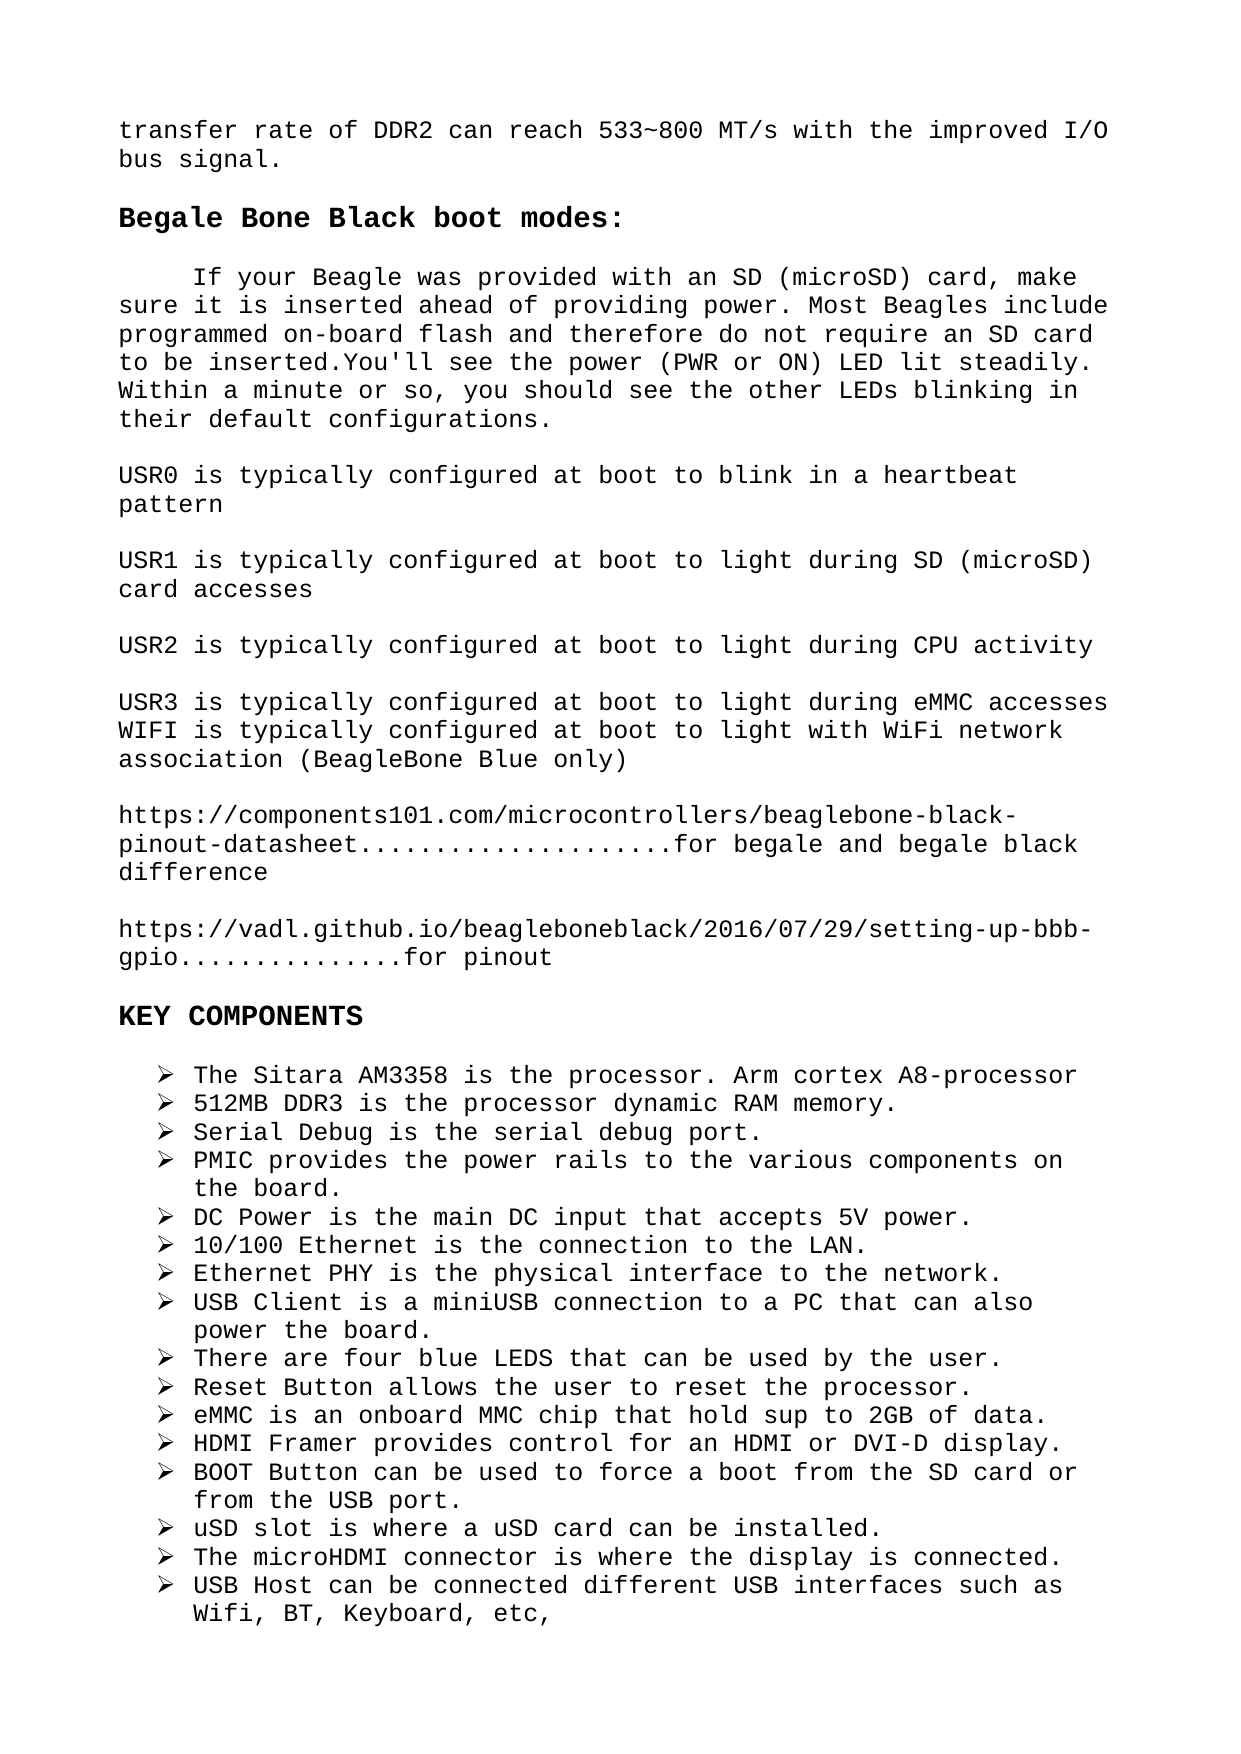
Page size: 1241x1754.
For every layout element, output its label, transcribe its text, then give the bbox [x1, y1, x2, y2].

text If your Beagle was provided with an SD (microSD) card, make sure it is inserted ahead of providing power. Most Beagles include programmed on-board flash and therefore do not require an SD card to be inserted.You'll see the power (PWR or ON) LED lit steadily. Within a minute or so, you should see the other LEDs blinking in their default configurations. [118, 264, 1122, 434]
list 10/100 Ethernet is the connection to the LAN. [156, 1232, 1122, 1261]
list HDMI Framer provides control for an HDMI or DVI-D display. [156, 1431, 1122, 1459]
list There are four blue LEDS that can be used by the user. [156, 1346, 1122, 1374]
list Serial Debug is the serial debug port. [156, 1119, 1122, 1147]
list eMMC is an onboard MMC chip that hold sup to 2GB of data. [156, 1402, 1122, 1431]
list Ethernet PHY is the physical interface to the network. [156, 1261, 1122, 1289]
text WIFI is typically configured at boot to light with WiFi network association (BeagleBone Blue only) [118, 718, 1122, 774]
list USB Host can be connected different USB interfaces such as Wifi, BT, Keyboard, etc, [156, 1572, 1122, 1629]
text Begale Bone Black boot modes: [118, 203, 1122, 236]
list DC Power is the main DC input that accepts 5V power. [156, 1204, 1122, 1232]
list The microHDMI connector is where the display is connected. [156, 1544, 1122, 1572]
text KEY COMPONENTS [118, 1001, 1122, 1034]
list BOOT Button can be used to force a boot from the SD card or from the USB port. [156, 1459, 1122, 1516]
text USR1 is typically configured at boot to light during SD (microSD) card accesses [118, 548, 1122, 604]
text USR0 is typically configured at boot to blink in a heartbeat pattern [118, 463, 1122, 519]
list PMIC provides the power rails to the various components on the board. [156, 1147, 1122, 1204]
text USR3 is typically configured at boot to light during eMMC accesses [118, 689, 1122, 718]
list uSD slot is where a uSD card can be installed. [156, 1516, 1122, 1544]
text transfer rate of DDR2 can reach 533~800 MT/s with the improved I/O bus signal. [118, 118, 1122, 175]
text USR2 is typically configured at boot to light during CPU activity [118, 633, 1122, 661]
list Reset Button allows the user to reset the processor. [156, 1374, 1122, 1402]
list The Sitara AM3358 is the processor. Arm cortex A8-processor [156, 1062, 1122, 1091]
list 512MB DDR3 is the processor dynamic RAM memory. [156, 1091, 1122, 1119]
text https://components101.com/microcontrollers/beaglebone-black-pinout-datasheet.....................for begale and begale black difference [118, 803, 1122, 888]
list USB Client is a miniUSB connection to a PC that can also power the board. [156, 1289, 1122, 1346]
text https://vadl.github.io/beagleboneblack/2016/07/29/setting-up-bbb-gpio...............for pinout [118, 916, 1122, 973]
